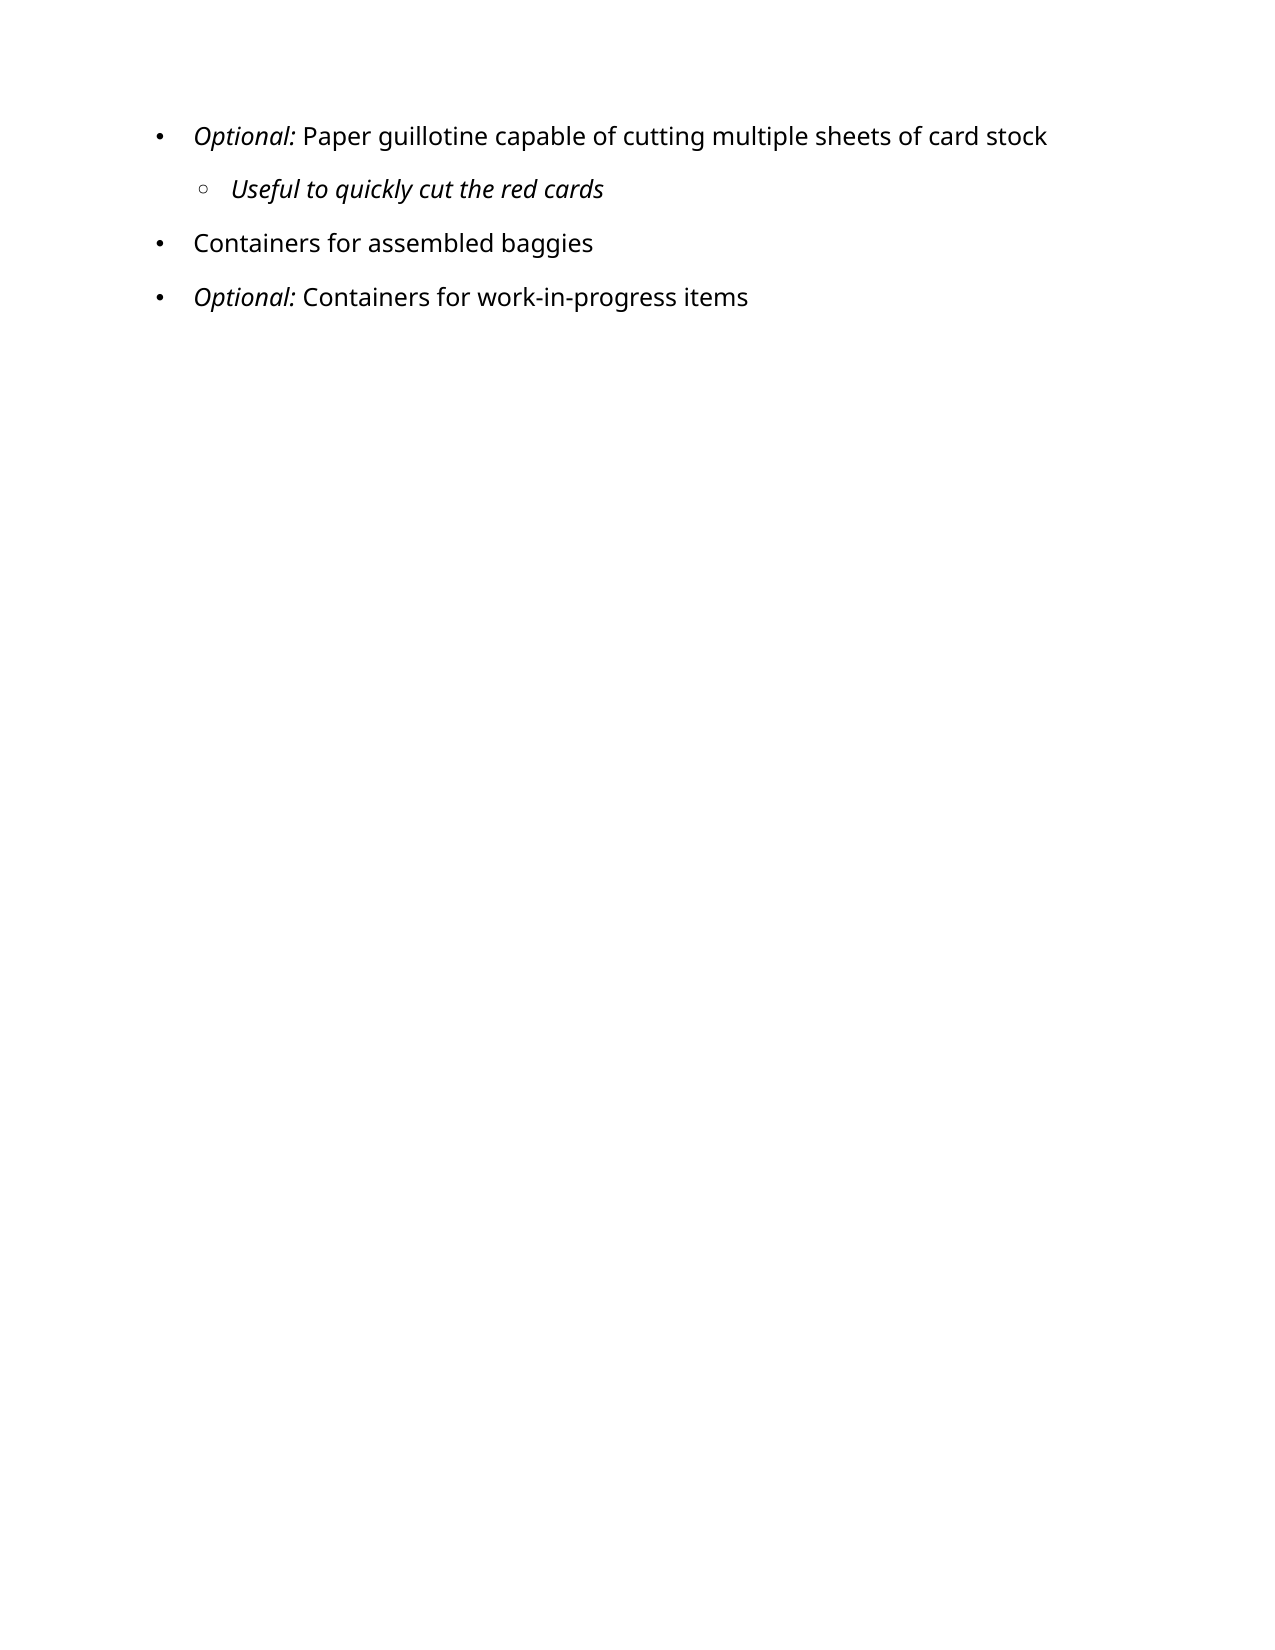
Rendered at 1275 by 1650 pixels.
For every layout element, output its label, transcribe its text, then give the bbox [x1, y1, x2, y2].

list Optional: Containers for work-in-progress items [156, 279, 1157, 313]
list Optional: Paper guillotine capable of cutting multiple sheets of card stock [156, 118, 1157, 152]
list Containers for assembled baggies [156, 226, 1157, 260]
list Useful to quickly cut the red cards [193, 172, 1157, 206]
